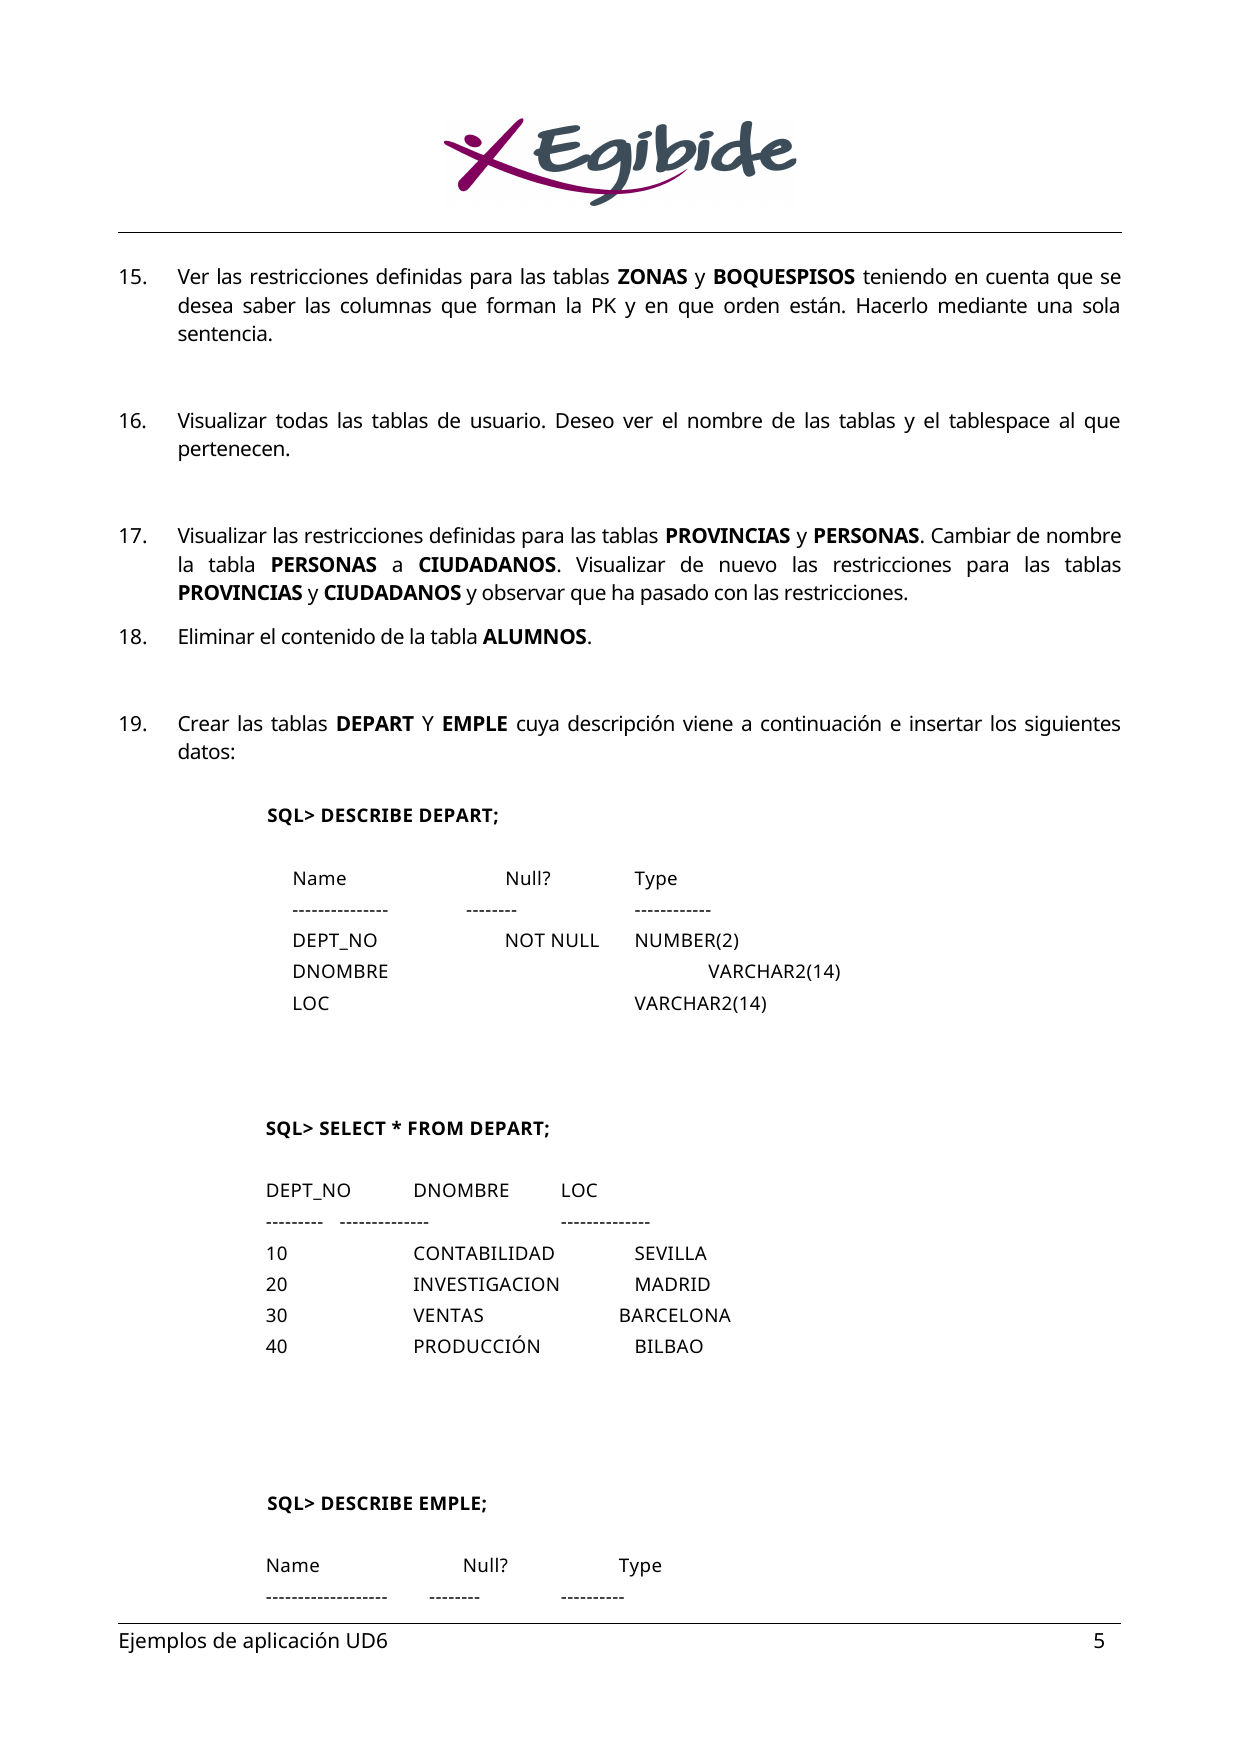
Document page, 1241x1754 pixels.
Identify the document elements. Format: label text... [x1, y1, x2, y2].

text ------------------- -------- ---------- [118, 1578, 1122, 1609]
list Eliminar el contenido de la tabla ALUMNOS. [118, 622, 1122, 650]
picture [443, 118, 797, 206]
text SQL> DESCRIBE EMPLE; [118, 1484, 1122, 1516]
text 10 CONTABILIDAD SEVILLA [118, 1234, 1122, 1266]
text LOC VARCHAR2(14) [118, 984, 1122, 1016]
text 40 PRODUCCIÓN BILBAO [118, 1328, 1122, 1359]
list Visualizar las restricciones definidas para las tablas PROVINCIAS y PERSONAS. Cambiar de nombre la tabla PERSONAS a CIUDADANOS. Visualizar de nuevo las restricciones para las tablas PROVINCIAS y CIUDADANOS y observar que ha pasado con las restricciones. [118, 521, 1122, 607]
text 30 VENTAS BARCELONA [118, 1297, 1122, 1328]
text SQL> SELECT * FROM DEPART; [118, 1109, 1122, 1141]
list Visualizar todas las tablas de usuario. Deseo ver el nombre de las tablas y el tablespace al que pertenecen. [118, 406, 1122, 463]
text DNOMBRE VARCHAR2(14) [118, 953, 1122, 984]
text --------- -------------- -------------- [118, 1203, 1122, 1234]
list Crear las tablas DEPART Y EMPLE cuya descripción viene a continuación e insertar los siguientes datos: [118, 709, 1122, 766]
text Name Null? Type [118, 859, 1122, 891]
text --------------- -------- ------------ [118, 891, 1122, 922]
text DEPT_NO NOT NULL NUMBER(2) [118, 922, 1122, 953]
text DEPT_NO DNOMBRE LOC [118, 1172, 1122, 1203]
text SQL> DESCRIBE DEPART; [118, 797, 1122, 828]
text 20 INVESTIGACION MADRID [118, 1266, 1122, 1297]
list Ver las restricciones definidas para las tablas ZONAS y BOQUESPISOS teniendo en cuenta que se desea saber las columnas que forman la PK y en que orden están. Hacerlo mediante una sola sentencia. [118, 262, 1122, 348]
text Name Null? Type [118, 1547, 1122, 1578]
